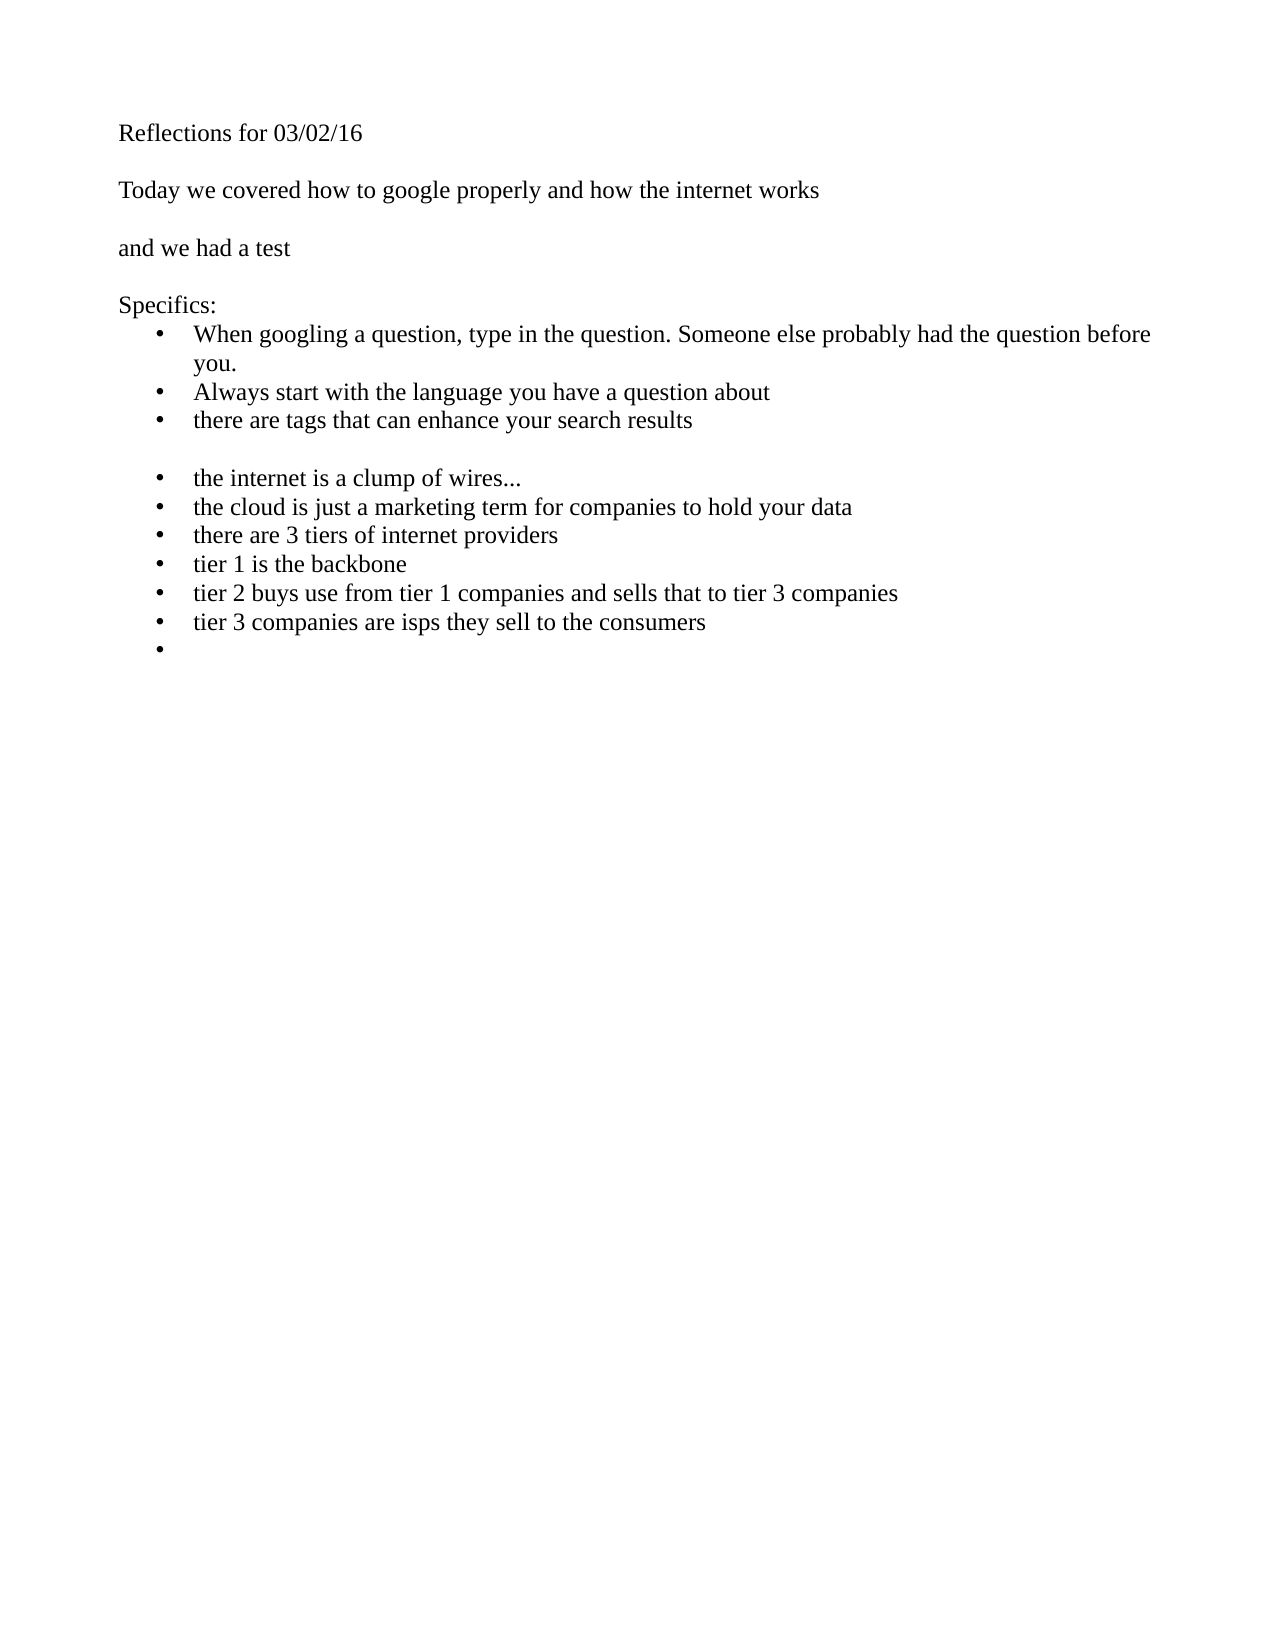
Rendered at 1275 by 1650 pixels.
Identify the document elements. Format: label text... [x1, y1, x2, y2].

list tier 3 companies are isps they sell to the consumers [156, 607, 1157, 636]
list the internet is a clump of wires... [156, 463, 1157, 492]
text Specifics: [118, 291, 1157, 319]
text and we had a test [118, 233, 1157, 262]
text Reflections for 03/02/16 [118, 118, 1157, 147]
list When googling a question, type in the question. Someone else probably had the question before you. [156, 319, 1157, 377]
list there are tags that can enhance your search results [156, 406, 1157, 434]
text Today we covered how to google properly and how the internet works [118, 176, 1157, 204]
list there are 3 tiers of internet providers [156, 521, 1157, 549]
list Always start with the language you have a question about [156, 377, 1157, 406]
list tier 2 buys use from tier 1 companies and sells that to tier 3 companies [156, 578, 1157, 607]
list tier 1 is the backbone [156, 549, 1157, 578]
list the cloud is just a marketing term for companies to hold your data [156, 492, 1157, 521]
